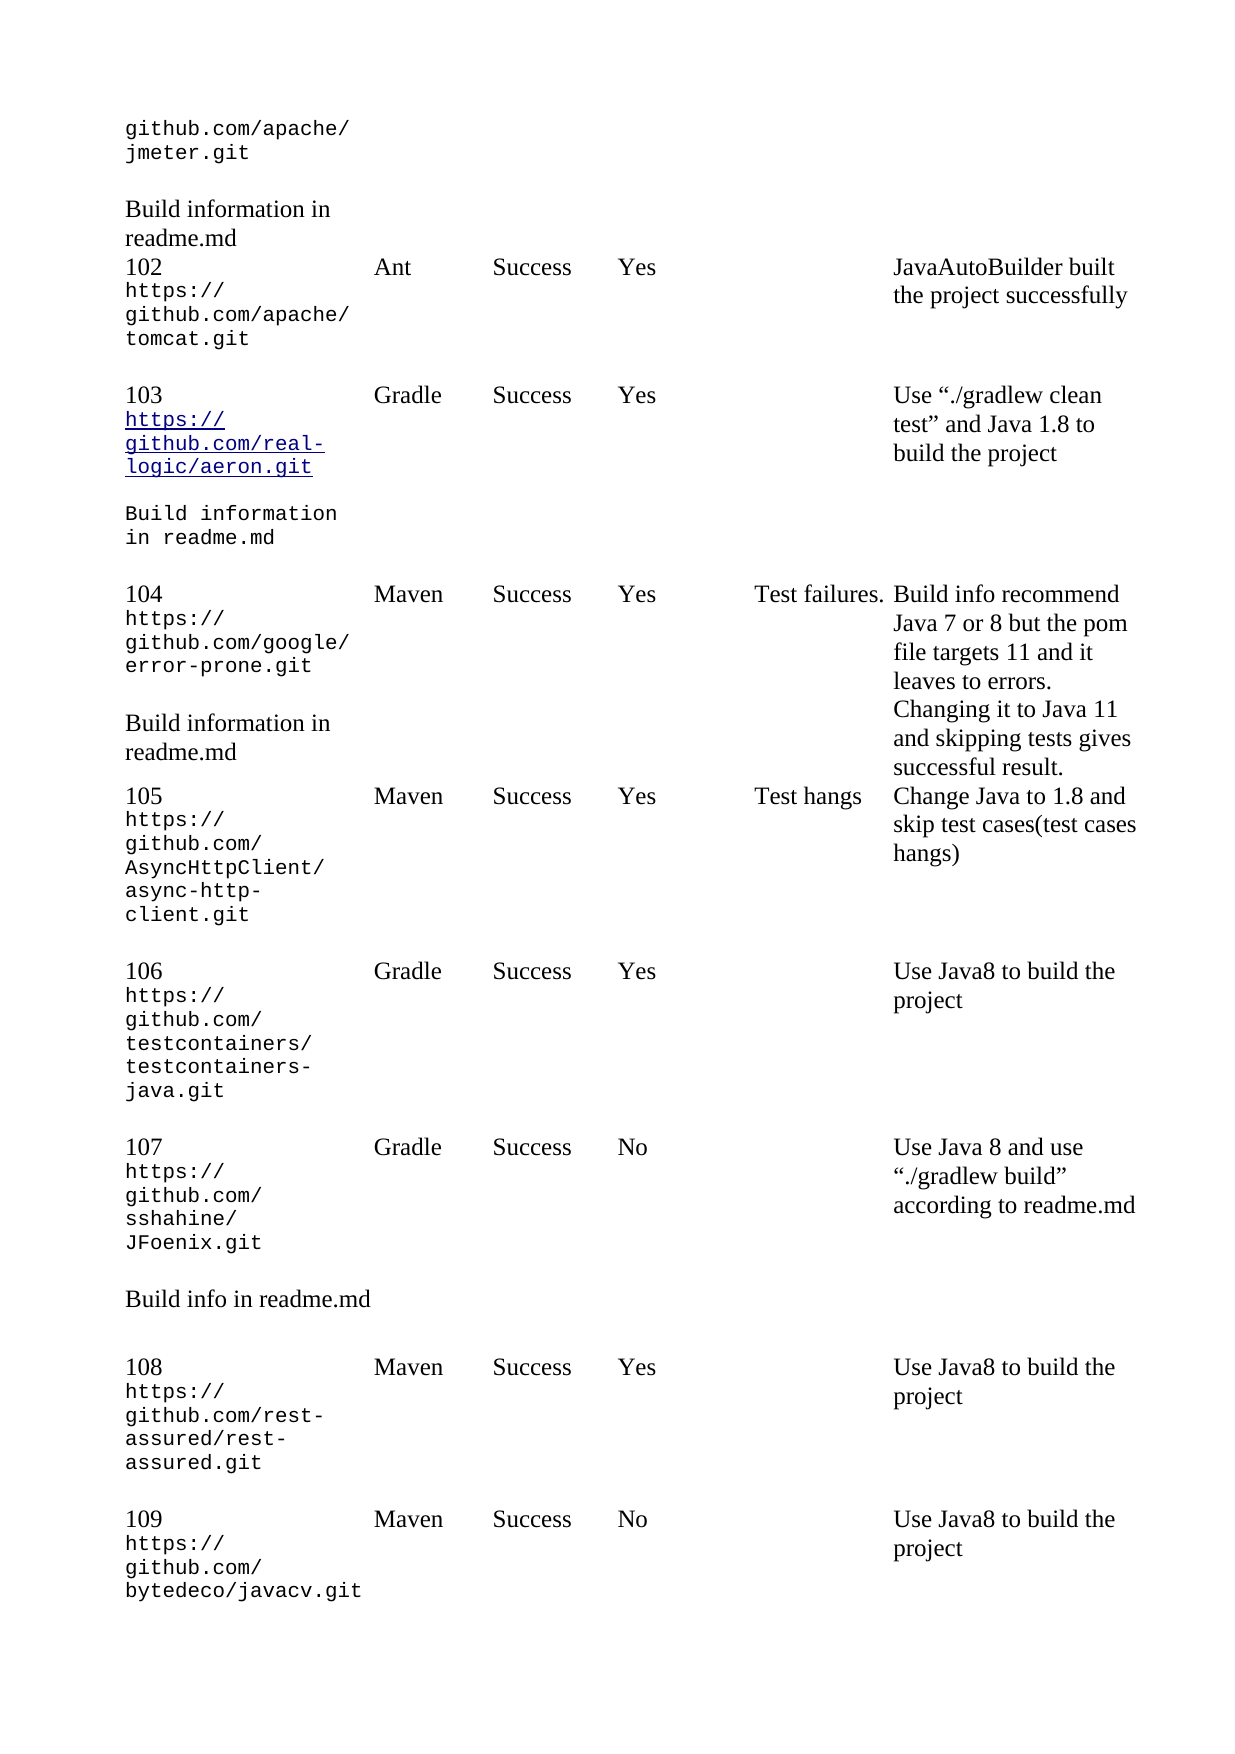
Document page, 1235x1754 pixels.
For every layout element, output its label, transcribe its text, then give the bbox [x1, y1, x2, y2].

table_cell [754, 1505, 893, 1633]
table_cell Maven [374, 781, 492, 956]
table_cell No [617, 1505, 754, 1633]
table_cell Success [493, 1353, 617, 1504]
table_cell Gradle [374, 1132, 492, 1352]
table_cell Test hangs [754, 781, 893, 956]
table_cell 106 https://github.com/testcontainers/testcontainers-java.git [125, 956, 374, 1132]
table_cell Gradle [374, 380, 492, 579]
table_cell Use Java 8 and use “./gradlew build” according to readme.md [893, 1132, 1145, 1352]
table_cell [754, 118, 893, 252]
table_cell JavaAutoBuilder built the project successfully [893, 252, 1145, 380]
table_cell Yes [617, 380, 754, 579]
table_cell 104 https://github.com/google/error-prone.git Build information in readme.md [125, 580, 374, 781]
table_cell [617, 118, 754, 252]
table_cell [754, 252, 893, 380]
table_cell [893, 118, 1145, 252]
table_cell Use Java8 to build the project [893, 1353, 1145, 1504]
table_cell [754, 1132, 893, 1352]
table_cell [754, 380, 893, 579]
table_cell 103 https://github.com/real-logic/aeron.git Build information in readme.md [125, 380, 374, 579]
table_cell Maven [374, 1353, 492, 1504]
table_cell Yes [617, 781, 754, 956]
table_cell [374, 118, 492, 252]
table_cell github.com/apache/jmeter.git Build information in readme.md [125, 118, 374, 252]
table_cell Success [493, 1132, 617, 1352]
table_cell Build info recommend Java 7 or 8 but the pom file targets 11 and it leaves to errors. Changing it to Java 11 and skipping tests gives successful result. [893, 580, 1145, 781]
table_cell 105 https://github.com/AsyncHttpClient/async-http-client.git [125, 781, 374, 956]
table_cell Change Java to 1.8 and skip test cases(test cases hangs) [893, 781, 1145, 956]
table_cell 108 https://github.com/rest-assured/rest-assured.git [125, 1353, 374, 1504]
table_cell Ant [374, 252, 492, 380]
table_cell 109 https://github.com/bytedeco/javacv.git [125, 1505, 374, 1633]
table_cell [493, 118, 617, 252]
table_cell Success [493, 580, 617, 781]
table_cell 107 https://github.com/sshahine/JFoenix.git Build info in readme.md [125, 1132, 374, 1352]
table_cell Use Java8 to build the project [893, 1505, 1145, 1633]
table_cell Success [493, 781, 617, 956]
table_cell Success [493, 380, 617, 579]
table_cell Use Java8 to build the project [893, 956, 1145, 1132]
table_cell Success [493, 956, 617, 1132]
table_cell 102 https://github.com/apache/tomcat.git [125, 252, 374, 380]
table_cell Success [493, 252, 617, 380]
table_cell Maven [374, 1505, 492, 1633]
table_cell Success [493, 1505, 617, 1633]
table_cell Test failures. [754, 580, 893, 781]
table_cell Yes [617, 956, 754, 1132]
table_cell [754, 1353, 893, 1504]
table_cell Gradle [374, 956, 492, 1132]
table_cell No [617, 1132, 754, 1352]
table_cell Yes [617, 252, 754, 380]
table_cell Use “./gradlew clean test” and Java 1.8 to build the project [893, 380, 1145, 579]
table_cell Yes [617, 580, 754, 781]
table_cell Maven [374, 580, 492, 781]
table_cell Yes [617, 1353, 754, 1504]
table_cell [754, 956, 893, 1132]
